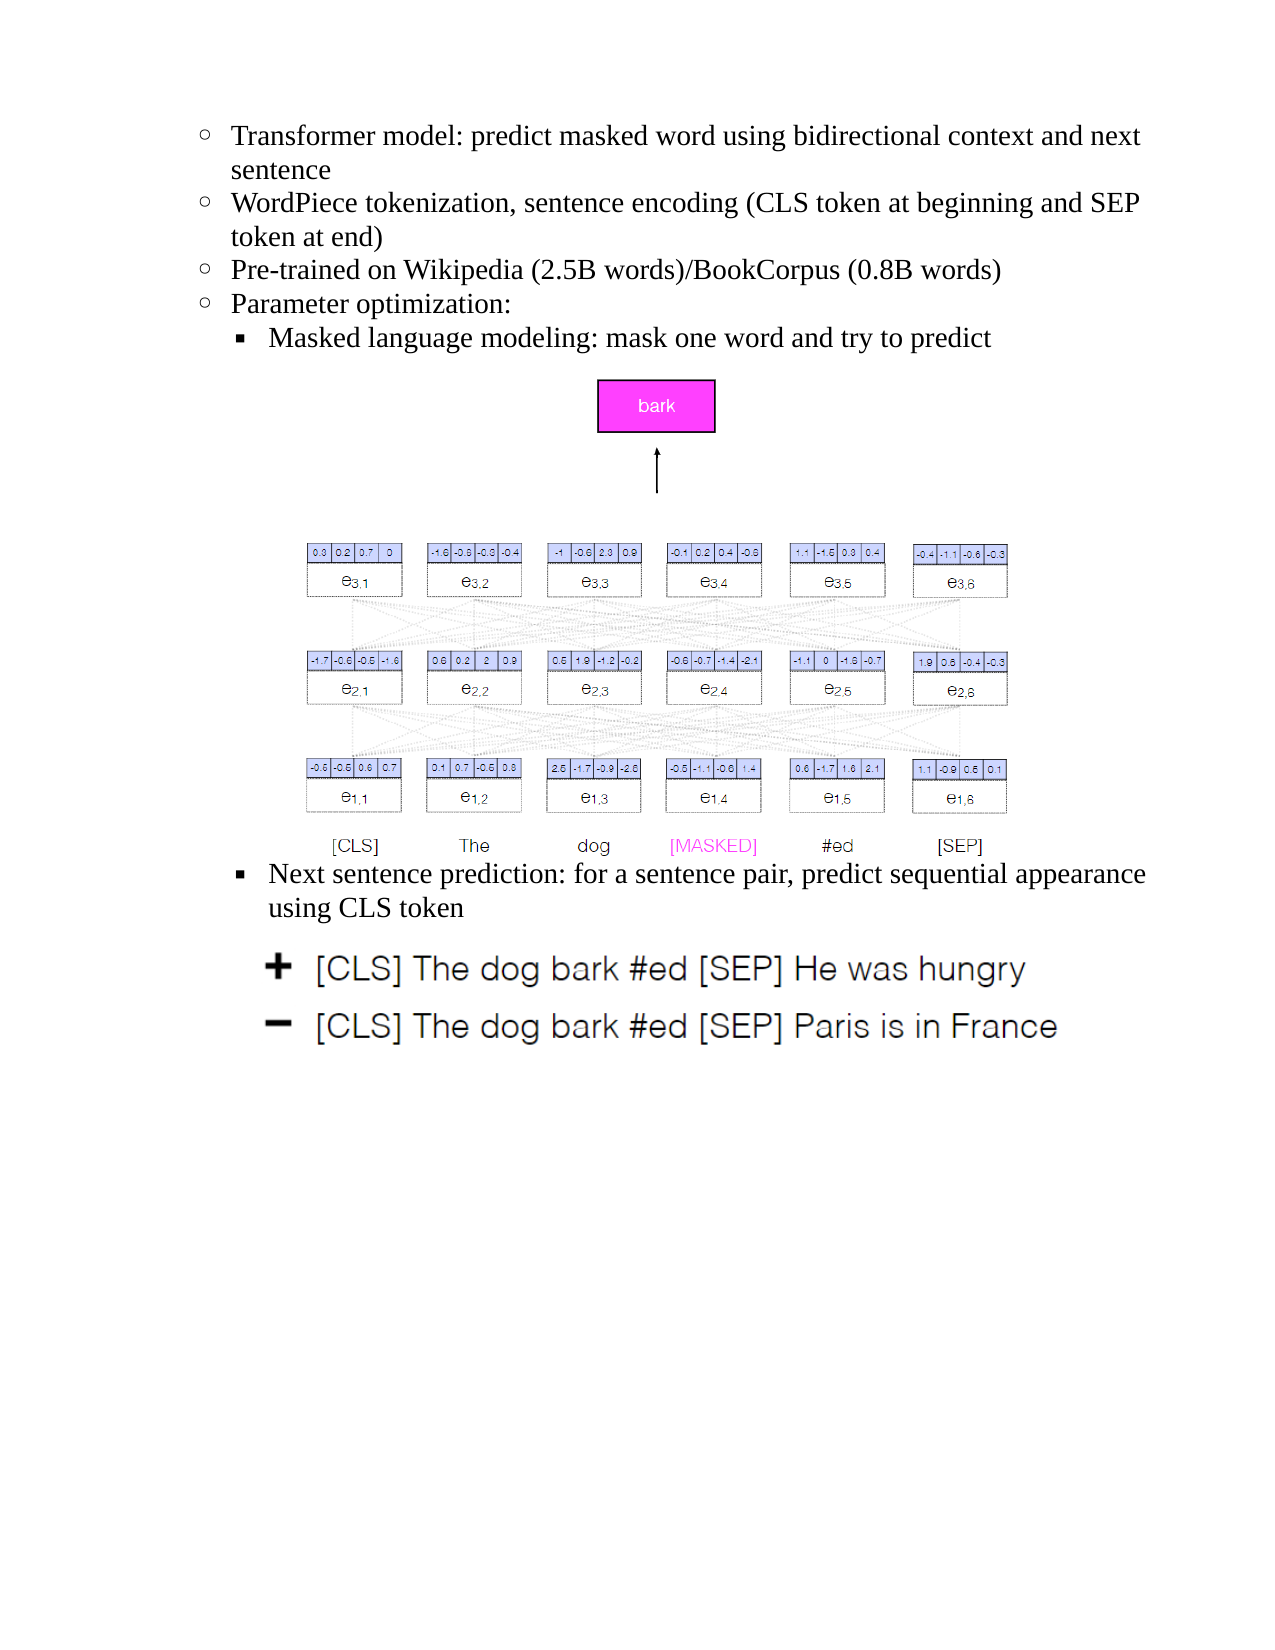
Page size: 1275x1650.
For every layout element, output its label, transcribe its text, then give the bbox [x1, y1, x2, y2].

list Parameter optimization: [193, 286, 1157, 320]
list Transformer model: predict masked word using bidirectional context and next sentence [193, 118, 1157, 185]
list Pre-trained on Wikipedia (2.5B words)/BookCorpus (0.8B words) [193, 252, 1157, 286]
list Masked language modeling: mask one word and try to predict [231, 320, 1157, 353]
list Next sentence prediction: for a sentence pair, predict sequential appearance using CLS token [231, 353, 1157, 923]
picture [248, 941, 1062, 1055]
picture [298, 374, 1013, 857]
list WordPiece tokenization, sentence encoding (CLS token at beginning and SEP token at end) [193, 185, 1157, 252]
